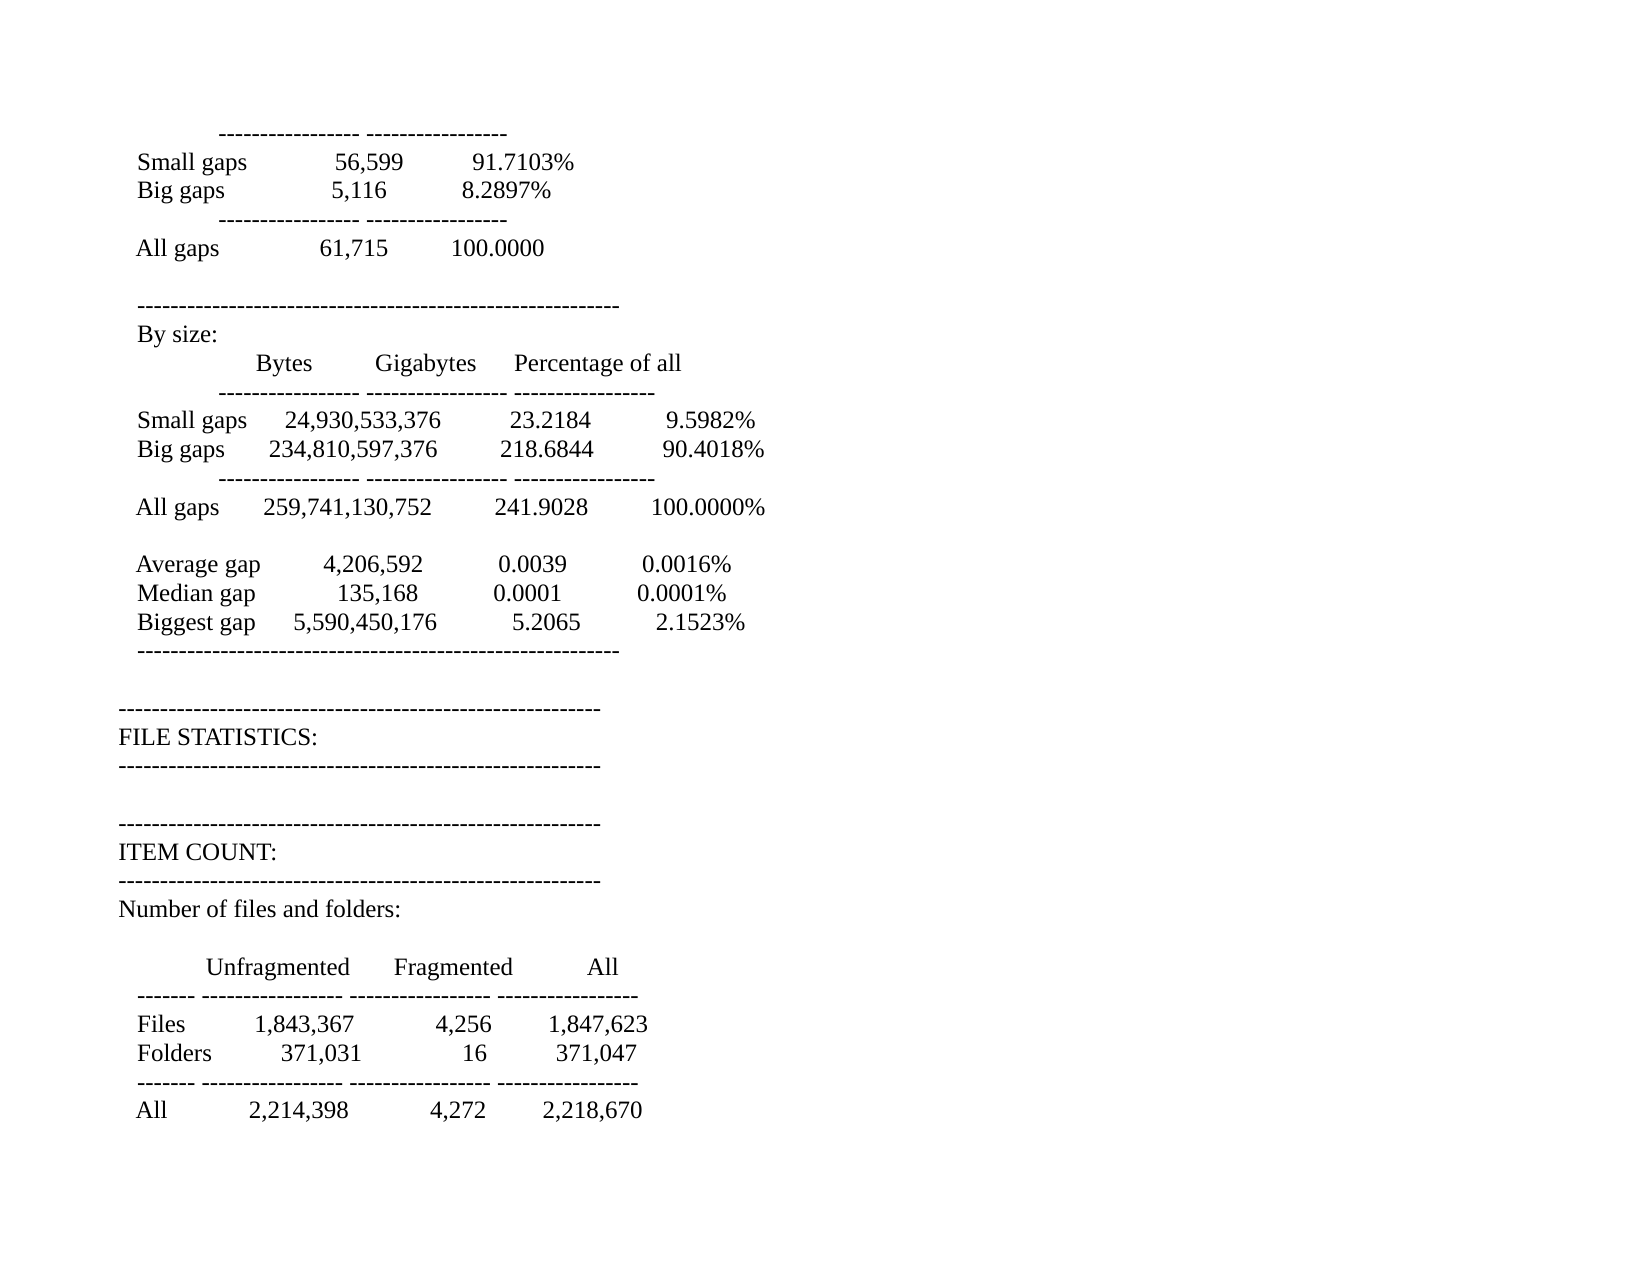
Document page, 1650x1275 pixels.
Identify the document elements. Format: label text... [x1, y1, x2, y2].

text ----------------- ----------------- ----------------- [118, 377, 1532, 406]
text ---------------------------------------------------------- [118, 693, 1532, 722]
text Biggest gap 5,590,450,176 5.2065 2.1523% [118, 607, 1532, 636]
text ----------------- ----------------- [118, 204, 1532, 233]
text Small gaps 56,599 91.7103% [118, 147, 1532, 176]
text Small gaps 24,930,533,376 23.2184 9.5982% [118, 406, 1532, 434]
text Big gaps 234,810,597,376 218.6844 90.4018% [118, 434, 1532, 463]
text ------- ----------------- ----------------- ----------------- [118, 1067, 1532, 1096]
text Number of files and folders: [118, 894, 1532, 923]
text ----------------- ----------------- [118, 118, 1532, 147]
text ------- ----------------- ----------------- ----------------- [118, 981, 1532, 1009]
text FILE STATISTICS: [118, 722, 1532, 751]
text ---------------------------------------------------------- [118, 808, 1532, 837]
text Unfragmented Fragmented All [118, 952, 1532, 981]
text Average gap 4,206,592 0.0039 0.0016% [118, 549, 1532, 578]
text By size: [118, 319, 1532, 348]
text ---------------------------------------------------------- [118, 866, 1532, 894]
text ----------------- ----------------- ----------------- [118, 463, 1532, 492]
text Folders 371,031 16 371,047 [118, 1038, 1532, 1067]
text Big gaps 5,116 8.2897% [118, 176, 1532, 204]
text Bytes Gigabytes Percentage of all [118, 348, 1532, 377]
text All gaps 259,741,130,752 241.9028 100.0000% [118, 492, 1532, 521]
text All gaps 61,715 100.0000 [118, 233, 1532, 262]
text ---------------------------------------------------------- [118, 291, 1532, 319]
text Files 1,843,367 4,256 1,847,623 [118, 1009, 1532, 1038]
text All 2,214,398 4,272 2,218,670 [118, 1096, 1532, 1124]
text Median gap 135,168 0.0001 0.0001% [118, 578, 1532, 607]
text ---------------------------------------------------------- [118, 751, 1532, 779]
text ITEM COUNT: [118, 837, 1532, 866]
text ---------------------------------------------------------- [118, 636, 1532, 664]
